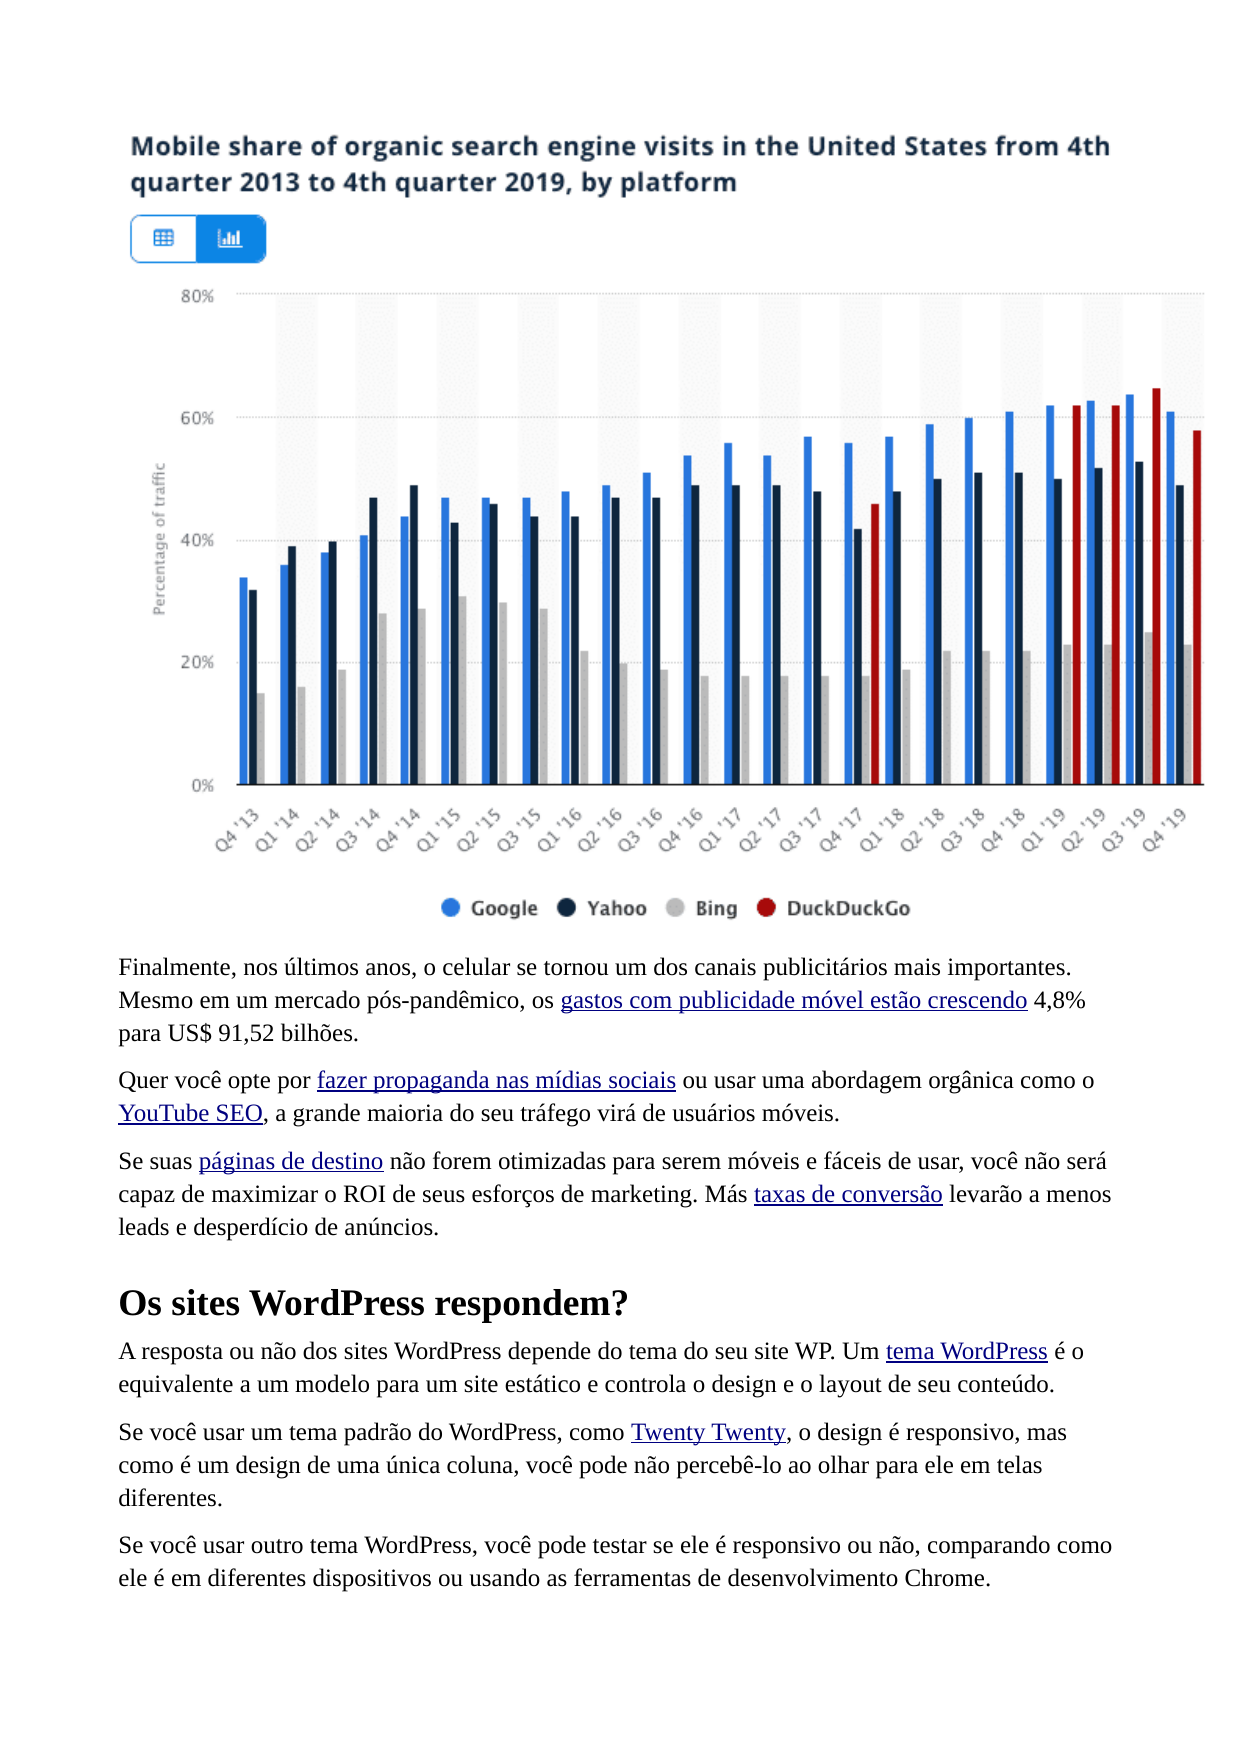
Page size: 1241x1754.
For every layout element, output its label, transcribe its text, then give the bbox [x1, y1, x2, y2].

text Quer você opte por fazer propaganda nas mídias sociais ou usar uma abordagem orgânica como o YouTube SEO, a grande maioria do seu tráfego virá de usuários móveis. [118, 1065, 1122, 1127]
text Finalmente, nos últimos anos, o celular se tornou um dos canais publicitários mais importantes. Mesmo em um mercado pós-pandêmico, os gastos com publicidade móvel estão crescendo 4,8% para US$ 91,52 bilhões. [118, 952, 1122, 1047]
text Se você usar outro tema WordPress, você pode testar se ele é responsivo ou não, comparando como ele é em diferentes dispositivos ou usando as ferramentas de desenvolvimento Chrome. [118, 1530, 1122, 1592]
text Se suas páginas de destino não forem otimizadas para serem móveis e fáceis de usar, você não será capaz de maximizar o ROI de seus esforços de marketing. Más taxas de conversão levarão a menos leads e desperdício de anúncios. [118, 1146, 1122, 1241]
picture [118, 118, 1220, 928]
text A resposta ou não dos sites WordPress depende do tema do seu site WP. Um tema WordPress é o equivalente a um modelo para um site estático e controla o design e o layout de seu conteúdo. [118, 1336, 1122, 1398]
subtitle Os sites WordPress respondem? [118, 1281, 1122, 1324]
text Se você usar um tema padrão do WordPress, como Twenty Twenty, o design é responsivo, mas como é um design de uma única coluna, você pode não percebê-lo ao olhar para ele em telas diferentes. [118, 1417, 1122, 1512]
